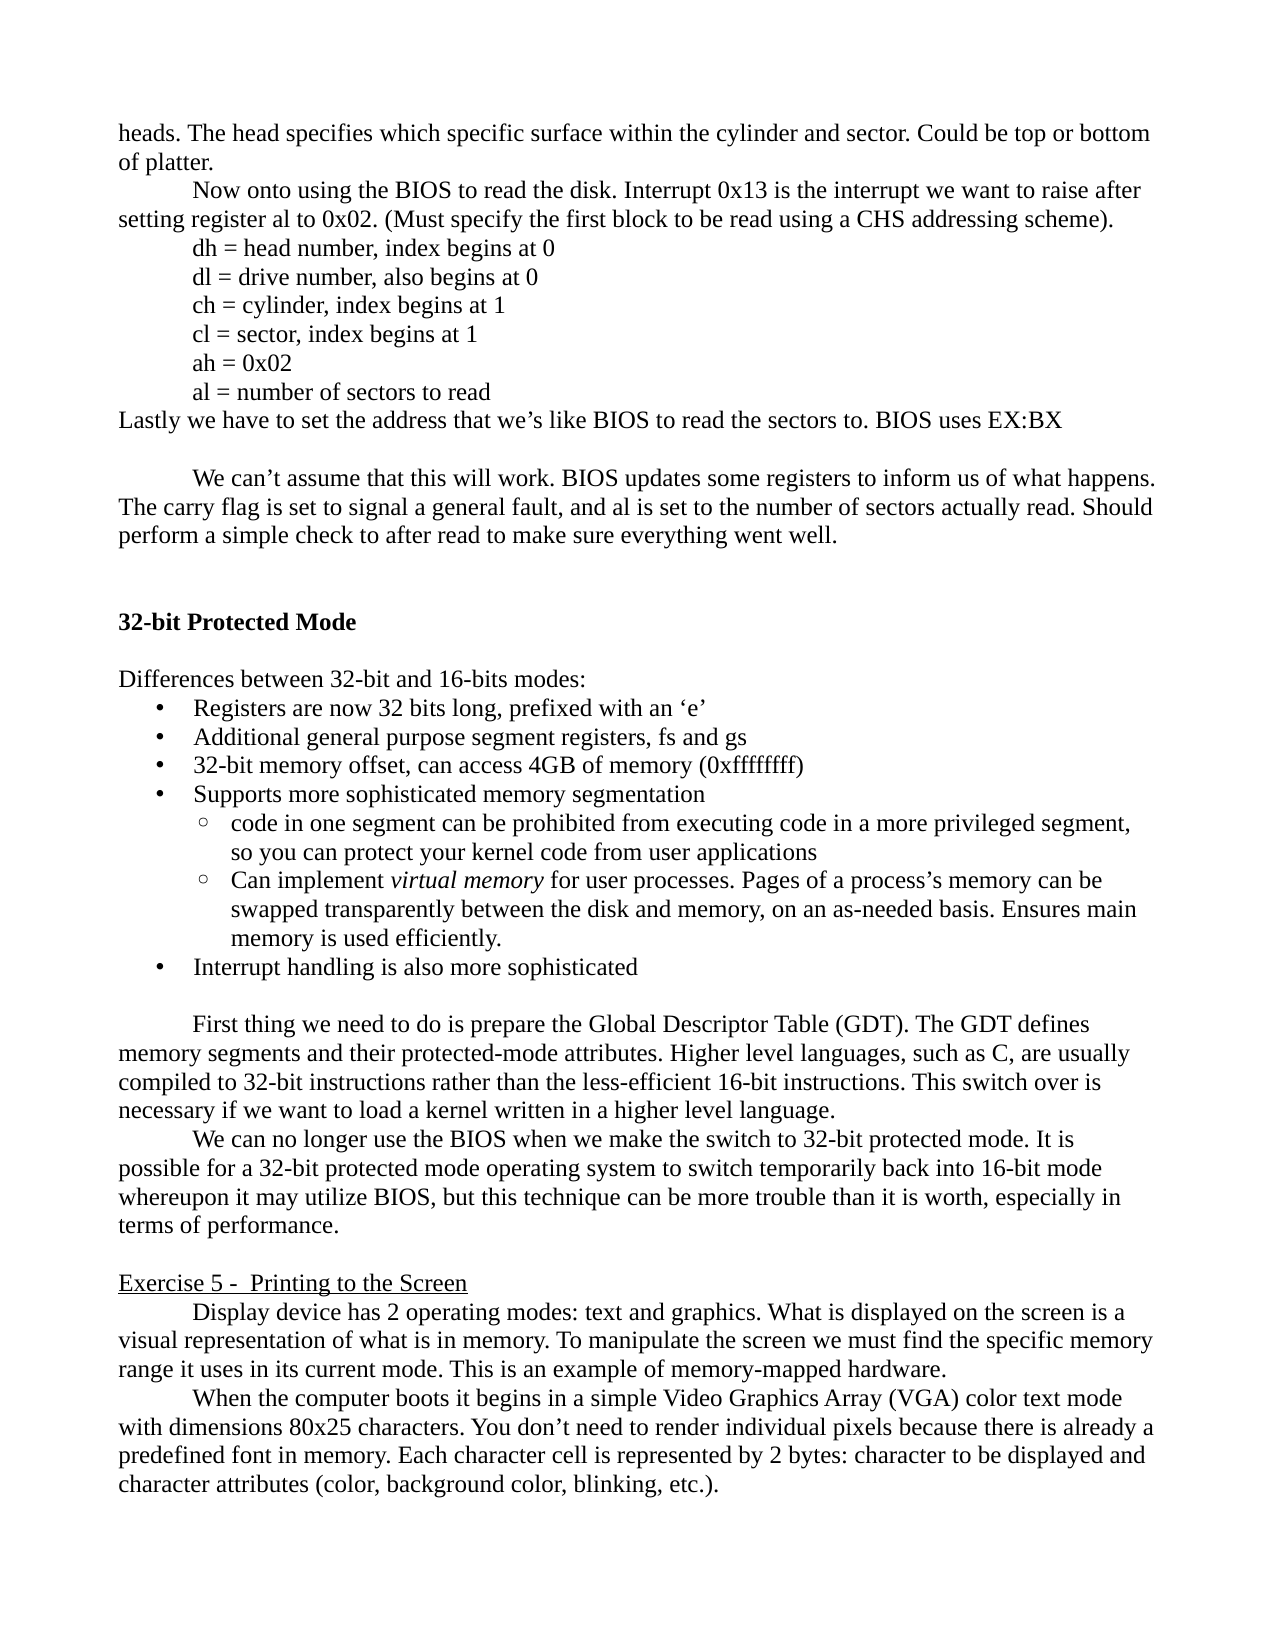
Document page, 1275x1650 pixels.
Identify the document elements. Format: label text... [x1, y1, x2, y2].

list Supports more sophisticated memory segmentation [156, 779, 1157, 808]
text Now onto using the BIOS to read the disk. Interrupt 0x13 is the interrupt we want to raise after setting register al to 0x02. (Must specify the first block to be read using a CHS addressing scheme). [118, 176, 1157, 233]
text Exercise 5 - Printing to the Screen [118, 1268, 1157, 1297]
text Display device has 2 operating modes: text and graphics. What is displayed on the screen is a visual representation of what is in memory. To manipulate the screen we must find the specific memory range it uses in its current mode. This is an example of memory-mapped hardware. [118, 1297, 1157, 1383]
list Interrupt handling is also more sophisticated [156, 952, 1157, 981]
text We can’t assume that this will work. BIOS updates some registers to inform us of what happens. The carry flag is set to signal a general fault, and al is set to the number of sectors actually read. Should perform a simple check to after read to make sure everything went well. [118, 463, 1157, 549]
text When the computer boots it begins in a simple Video Graphics Array (VGA) color text mode with dimensions 80x25 characters. You don’t need to render individual pixels because there is already a predefined font in memory. Each character cell is represented by 2 bytes: character to be displayed and character attributes (color, background color, blinking, etc.). [118, 1383, 1157, 1498]
text dh = head number, index begins at 0 [118, 233, 1157, 262]
text ah = 0x02 [118, 348, 1157, 377]
list 32-bit memory offset, can access 4GB of memory (0xffffffff) [156, 751, 1157, 779]
text Differences between 32-bit and 16-bits modes: [118, 664, 1157, 693]
text 32-bit Protected Mode [118, 607, 1157, 636]
text cl = sector, index begins at 1 [118, 319, 1157, 348]
text We can no longer use the BIOS when we make the switch to 32-bit protected mode. It is possible for a 32-bit protected mode operating system to switch temporarily back into 16-bit mode whereupon it may utilize BIOS, but this technique can be more trouble than it is worth, especially in terms of performance. [118, 1124, 1157, 1239]
list Registers are now 32 bits long, prefixed with an ‘e’ [156, 693, 1157, 722]
text Lastly we have to set the address that we’s like BIOS to read the sectors to. BIOS uses EX:BX [118, 406, 1157, 434]
list Can implement virtual memory for user processes. Pages of a process’s memory can be swapped transparently between the disk and memory, on an as-needed basis. Ensures main memory is used efficiently. [193, 866, 1157, 952]
text ch = cylinder, index begins at 1 [118, 291, 1157, 319]
text al = number of sectors to read [118, 377, 1157, 406]
text heads. The head specifies which specific surface within the cylinder and sector. Could be top or bottom of platter. [118, 118, 1157, 176]
text First thing we need to do is prepare the Global Descriptor Table (GDT). The GDT defines memory segments and their protected-mode attributes. Higher level languages, such as C, are usually compiled to 32-bit instructions rather than the less-efficient 16-bit instructions. This switch over is necessary if we want to load a kernel written in a higher level language. [118, 1009, 1157, 1124]
text dl = drive number, also begins at 0 [118, 262, 1157, 291]
list Additional general purpose segment registers, fs and gs [156, 722, 1157, 751]
list code in one segment can be prohibited from executing code in a more privileged segment, so you can protect your kernel code from user applications [193, 808, 1157, 866]
